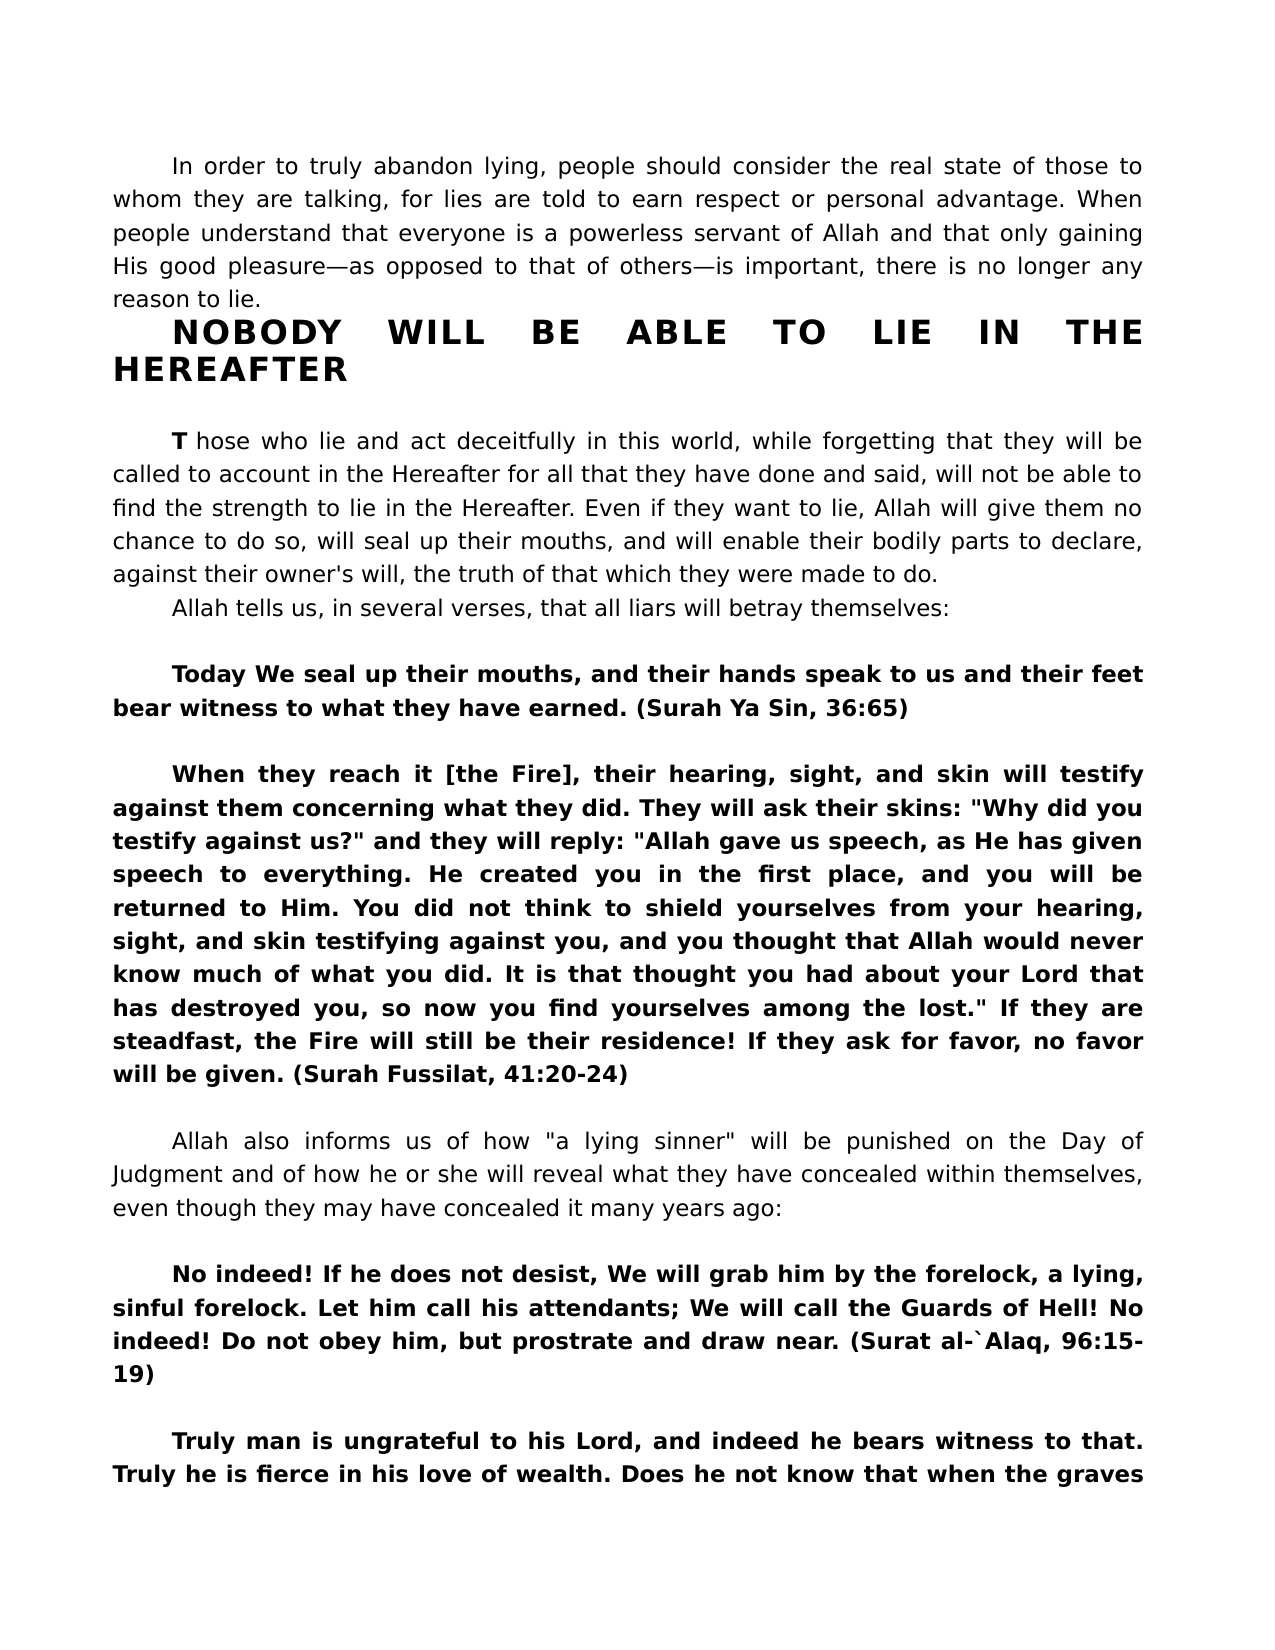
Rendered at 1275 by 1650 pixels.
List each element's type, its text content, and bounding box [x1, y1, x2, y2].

text Today We seal up their mouths, and their hands speak to us and their feet bear witness to what they have earned. (Surah Ya Sin, 36:65) [112, 656, 1145, 723]
text Those who lie and act deceitfully in this world, while forgetting that they will be called to account in the Hereafter for all that they have done and said, will not be able to find the strength to lie in the Hereafter. Even if they want to lie, Allah will give them no chance to do so, will seal up their mouths, and will enable their bodily parts to declare, against their owner's will, the truth of that which they were made to do. [112, 423, 1145, 589]
text Allah also informs us of how "a lying sinner" will be punished on the Day of Judgment and of how he or she will reveal what they have concealed within themselves, even though they may have concealed it many years ago: [112, 1123, 1145, 1223]
text In order to truly abandon lying, people should consider the real state of those to whom they are talking, for lies are told to earn respect or personal advantage. When people understand that everyone is a powerless servant of Allah and that only gaining His good pleasure—as opposed to that of others—is important, there is no longer any reason to lie. [112, 148, 1145, 314]
text NOBODY WILL BE ABLE TO LIE IN THE HEREAFTER [112, 314, 1145, 389]
text No indeed! If he does not desist, We will grab him by the forelock, a lying, sinful forelock. Let him call his attendants; We will call the Guards of Hell! No indeed! Do not obey him, but prostrate and draw near. (Surat al-`Alaq, 96:15-19) [112, 1256, 1145, 1389]
text Truly man is ungrateful to his Lord, and indeed he bears witness to that. Truly he is fierce in his love of wealth. Does he not know that when the graves [112, 1423, 1145, 1489]
text When they reach it [the Fire], their hearing, sight, and skin will testify against them concerning what they did. They will ask their skins: "Why did you testify against us?" and they will reply: "Allah gave us speech, as He has given speech to everything. He created you in the first place, and you will be returned to Him. You did not think to shield yourselves from your hearing, sight, and skin testifying against you, and you thought that Allah would never know much of what you did. It is that thought you had about your Lord that has destroyed you, so now you find yourselves among the lost." If they are steadfast, the Fire will still be their residence! If they ask for favor, no favor will be given. (Surah Fussilat, 41:20-24) [112, 756, 1145, 1089]
text Allah tells us, in several verses, that all liars will betray themselves: [112, 589, 1145, 623]
